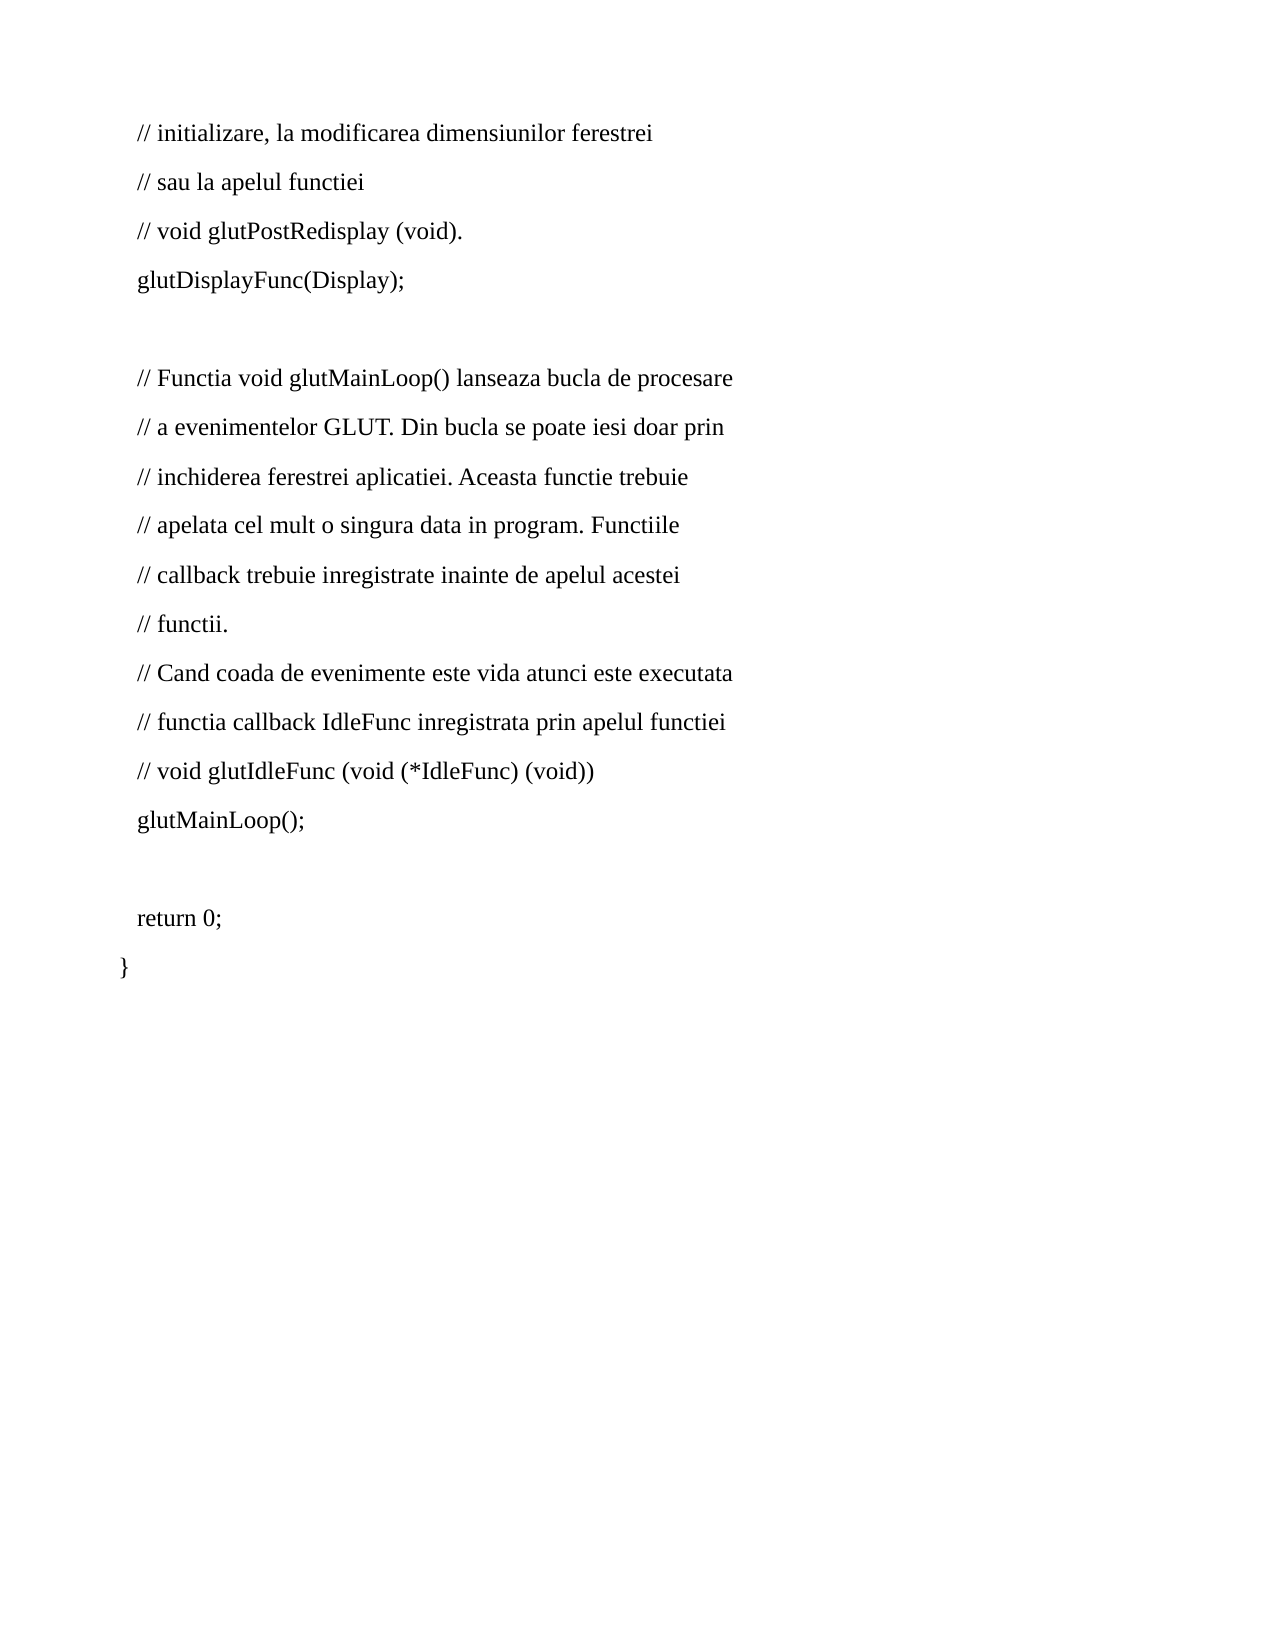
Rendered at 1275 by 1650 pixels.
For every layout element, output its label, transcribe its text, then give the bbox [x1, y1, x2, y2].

text // apelata cel mult o singura data in program. Functiile [118, 511, 1157, 539]
text // inchiderea ferestrei aplicatiei. Aceasta functie trebuie [118, 462, 1157, 490]
text // a evenimentelor GLUT. Din bucla se poate iesi doar prin [118, 412, 1157, 441]
text // functii. [118, 609, 1157, 637]
text // initializare, la modificarea dimensiunilor ferestrei [118, 118, 1157, 147]
text // functia callback IdleFunc inregistrata prin apelul functiei [118, 707, 1157, 736]
text return 0; [118, 903, 1157, 932]
text // void glutPostRedisplay (void). [118, 216, 1157, 245]
text // Functia void glutMainLoop() lanseaza bucla de procesare [118, 363, 1157, 392]
text // void glutIdleFunc (void (*IdleFunc) (void)) [118, 756, 1157, 785]
text } [118, 952, 1157, 981]
text // Cand coada de evenimente este vida atunci este executata [118, 658, 1157, 687]
text // callback trebuie inregistrate inainte de apelul acestei [118, 560, 1157, 588]
text glutDisplayFunc(Display); [118, 265, 1157, 294]
text glutMainLoop(); [118, 805, 1157, 834]
text // sau la apelul functiei [118, 167, 1157, 196]
